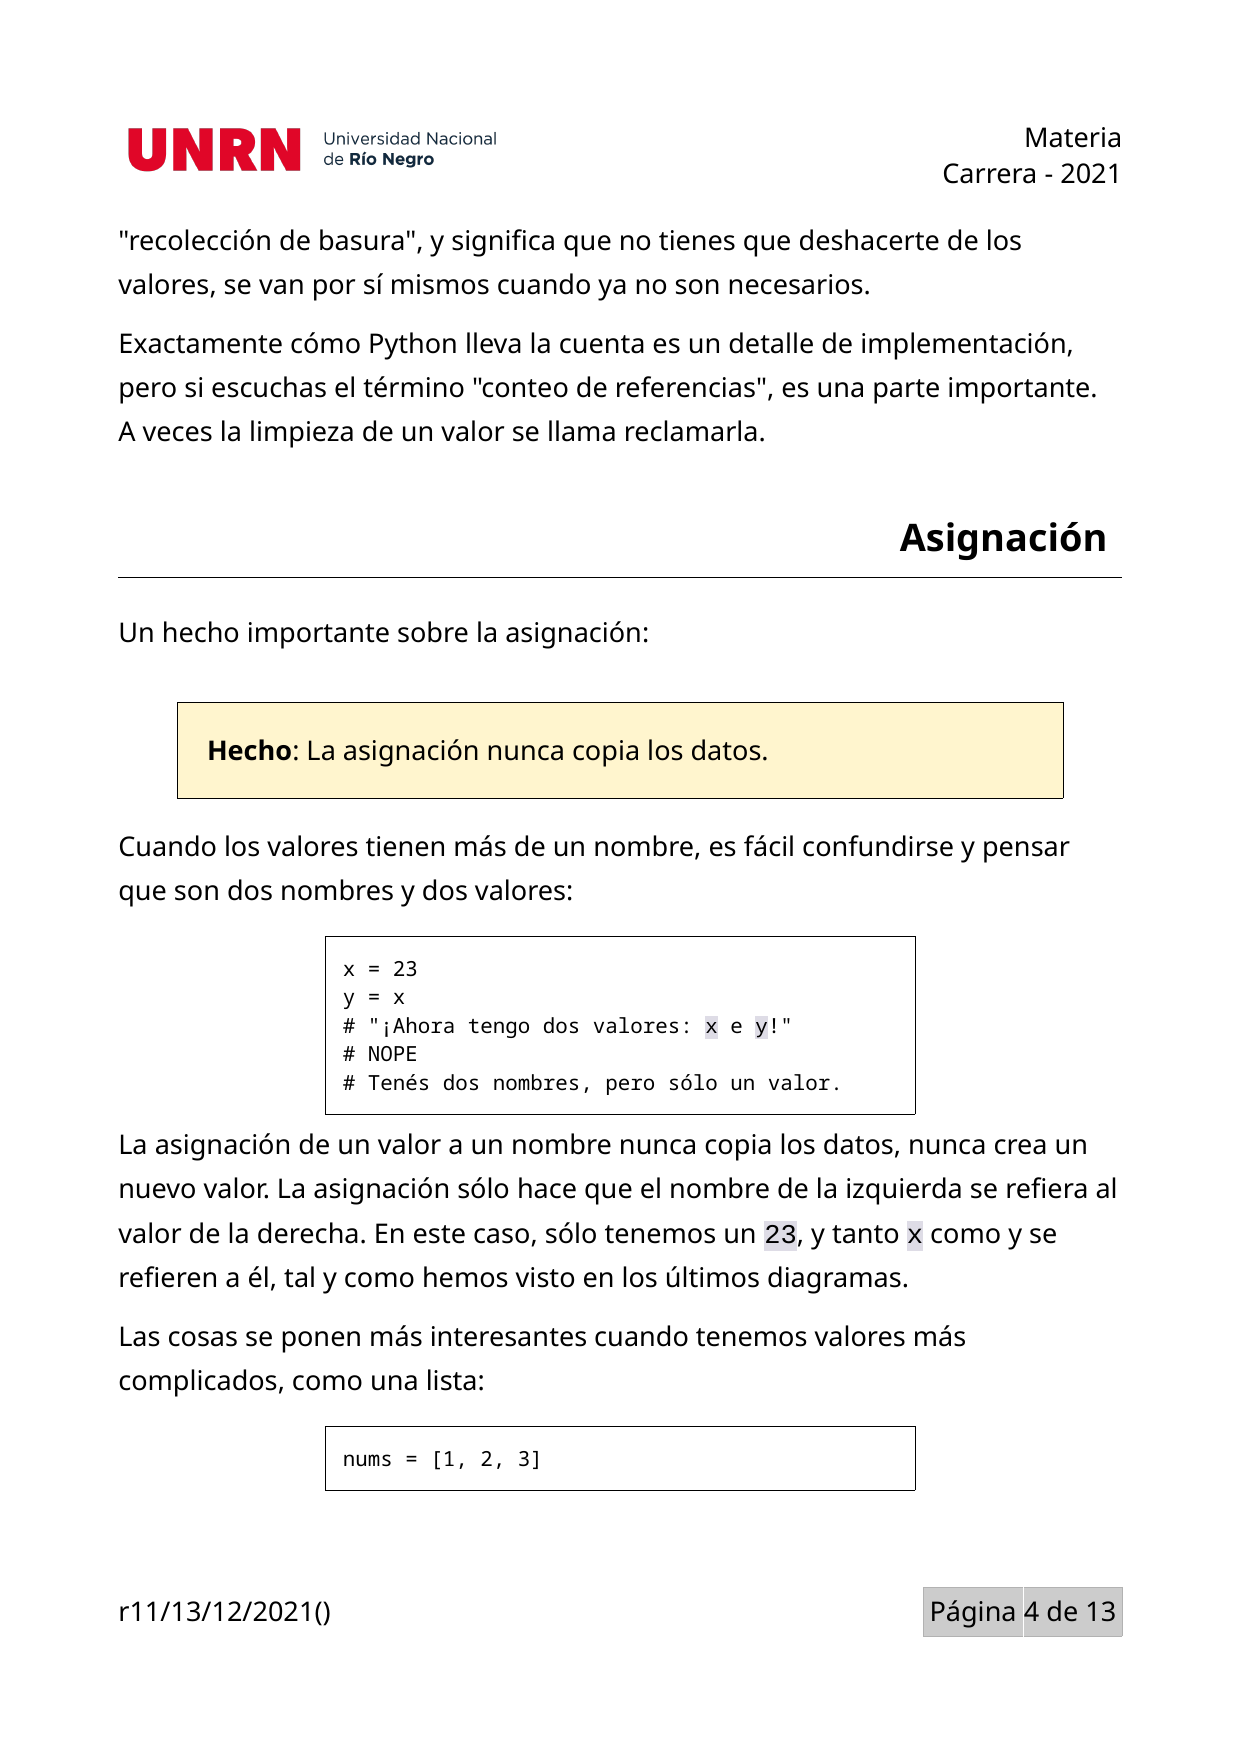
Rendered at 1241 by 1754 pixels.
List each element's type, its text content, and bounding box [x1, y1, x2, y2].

text La asignación de un valor a un nombre nunca copia los datos, nunca crea un nuevo valor. La asignación sólo hace que el nombre de la izquierda se refiera al valor de la derecha. En este caso, sólo tenemos un 23, y tanto x como y se refieren a él, tal y como hemos visto en los últimos diagramas. [118, 1126, 1122, 1295]
text nums = [1, 2, 3] [326, 1427, 915, 1490]
text y = x [326, 964, 915, 993]
text x = 23 [326, 937, 915, 964]
text Las cosas se ponen más interesantes cuando tenemos valores más complicados, como una lista: [118, 1317, 1122, 1398]
text # Tenés dos nombres, pero sólo un valor. [326, 1050, 915, 1114]
text # NOPE [326, 1022, 915, 1050]
subtitle Asignación [118, 496, 1122, 577]
text Hecho: La asignación nunca copia los datos. [178, 703, 1063, 798]
text Un hecho importante sobre la asignación: [118, 613, 1122, 650]
text "recolección de basura", y significa que no tienes que deshacerte de los valores, se van por sí mismos cuando ya no son necesarios. [118, 221, 1122, 302]
text Cuando los valores tienen más de un nombre, es fácil confundirse y pensar que son dos nombres y dos valores: [118, 827, 1122, 908]
text Exactamente cómo Python lleva la cuenta es un detalle de implementación, pero si escuchas el término "conteo de referencias", es una parte importante. A veces la limpieza de un valor se llama reclamarla. [118, 324, 1122, 449]
picture [118, 118, 505, 180]
text # "¡Ahora tengo dos valores: x e y!" [326, 993, 915, 1022]
